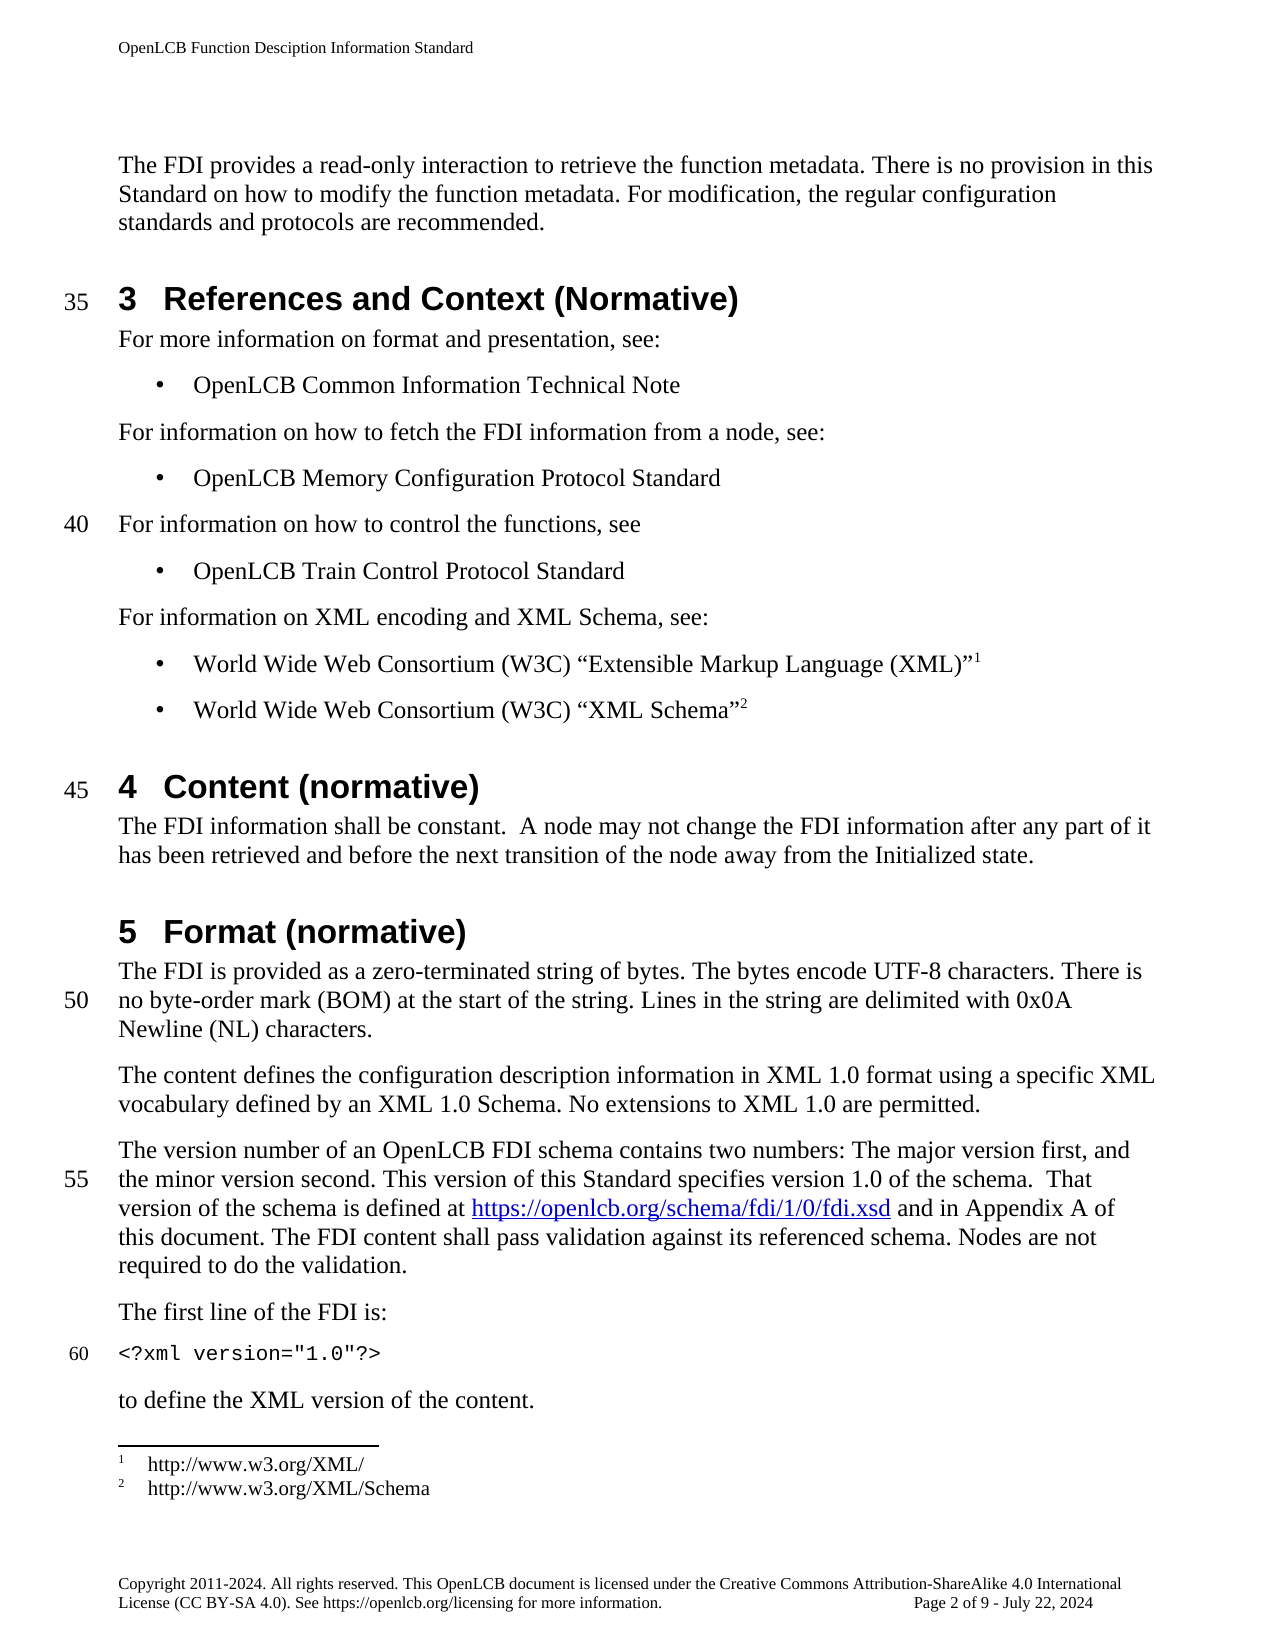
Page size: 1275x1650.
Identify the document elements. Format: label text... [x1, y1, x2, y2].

text For information on how to control the functions, see [118, 509, 1157, 538]
text The content defines the configuration description information in XML 1.0 format using a specific XML vocabulary defined by an XML 1.0 Schema. No extensions to XML 1.0 are permitted. [118, 1060, 1157, 1118]
list OpenLCB Common Information Technical Note [156, 370, 1157, 399]
list World Wide Web Consortium (W3C) “Extensible Markup Language (XML)” [156, 649, 1157, 678]
subtitle Format (normative) [118, 912, 1157, 950]
text The version number of an OpenLCB FDI schema contains two numbers: The major version first, and the minor version second. This version of this Standard specifies version 1.0 of the schema. That version of the schema is defined at https://openlcb.org/schema/fdi/1/0/fdi.xsd and in Appendix A of this document. The FDI content shall pass validation against its referenced schema. Nodes are not required to do the validation. [118, 1136, 1157, 1279]
text The FDI information shall be constant. A node may not change the FDI information after any part of it has been retrieved and before the next transition of the node away from the Initialized state. [118, 811, 1157, 869]
text The FDI is provided as a zero-terminated string of bytes. The bytes encode UTF-8 characters. There is no byte-order mark (BOM) at the start of the string. Lines in the string are delimited with 0x0A Newline (NL) characters. [118, 956, 1157, 1043]
list World Wide Web Consortium (W3C) “XML Schema” [156, 695, 1157, 724]
text The FDI provides a read-only interaction to retrieve the function metadata. There is no provision in this Standard on how to modify the function metadata. For modification, the regular configuration standards and protocols are recommended. [118, 150, 1157, 236]
list http://www.w3.org/XML/ [118, 1452, 1157, 1476]
text For more information on format and presentation, see: [118, 324, 1157, 352]
subtitle References and Context (Normative) [118, 279, 1157, 317]
text For information on how to fetch the FDI information from a node, see: [118, 417, 1157, 445]
list OpenLCB Memory Configuration Protocol Standard [156, 463, 1157, 492]
list http://www.w3.org/XML/Schema [118, 1476, 1157, 1500]
text to define the XML version of the content. [118, 1385, 1157, 1413]
subtitle Content (normative) [118, 767, 1157, 805]
text <?xml version="1.0"?> [118, 1343, 1157, 1367]
text For information on XML encoding and XML Schema, see: [118, 602, 1157, 631]
list OpenLCB Train Control Protocol Standard [156, 556, 1157, 585]
text The first line of the FDI is: [118, 1297, 1157, 1326]
